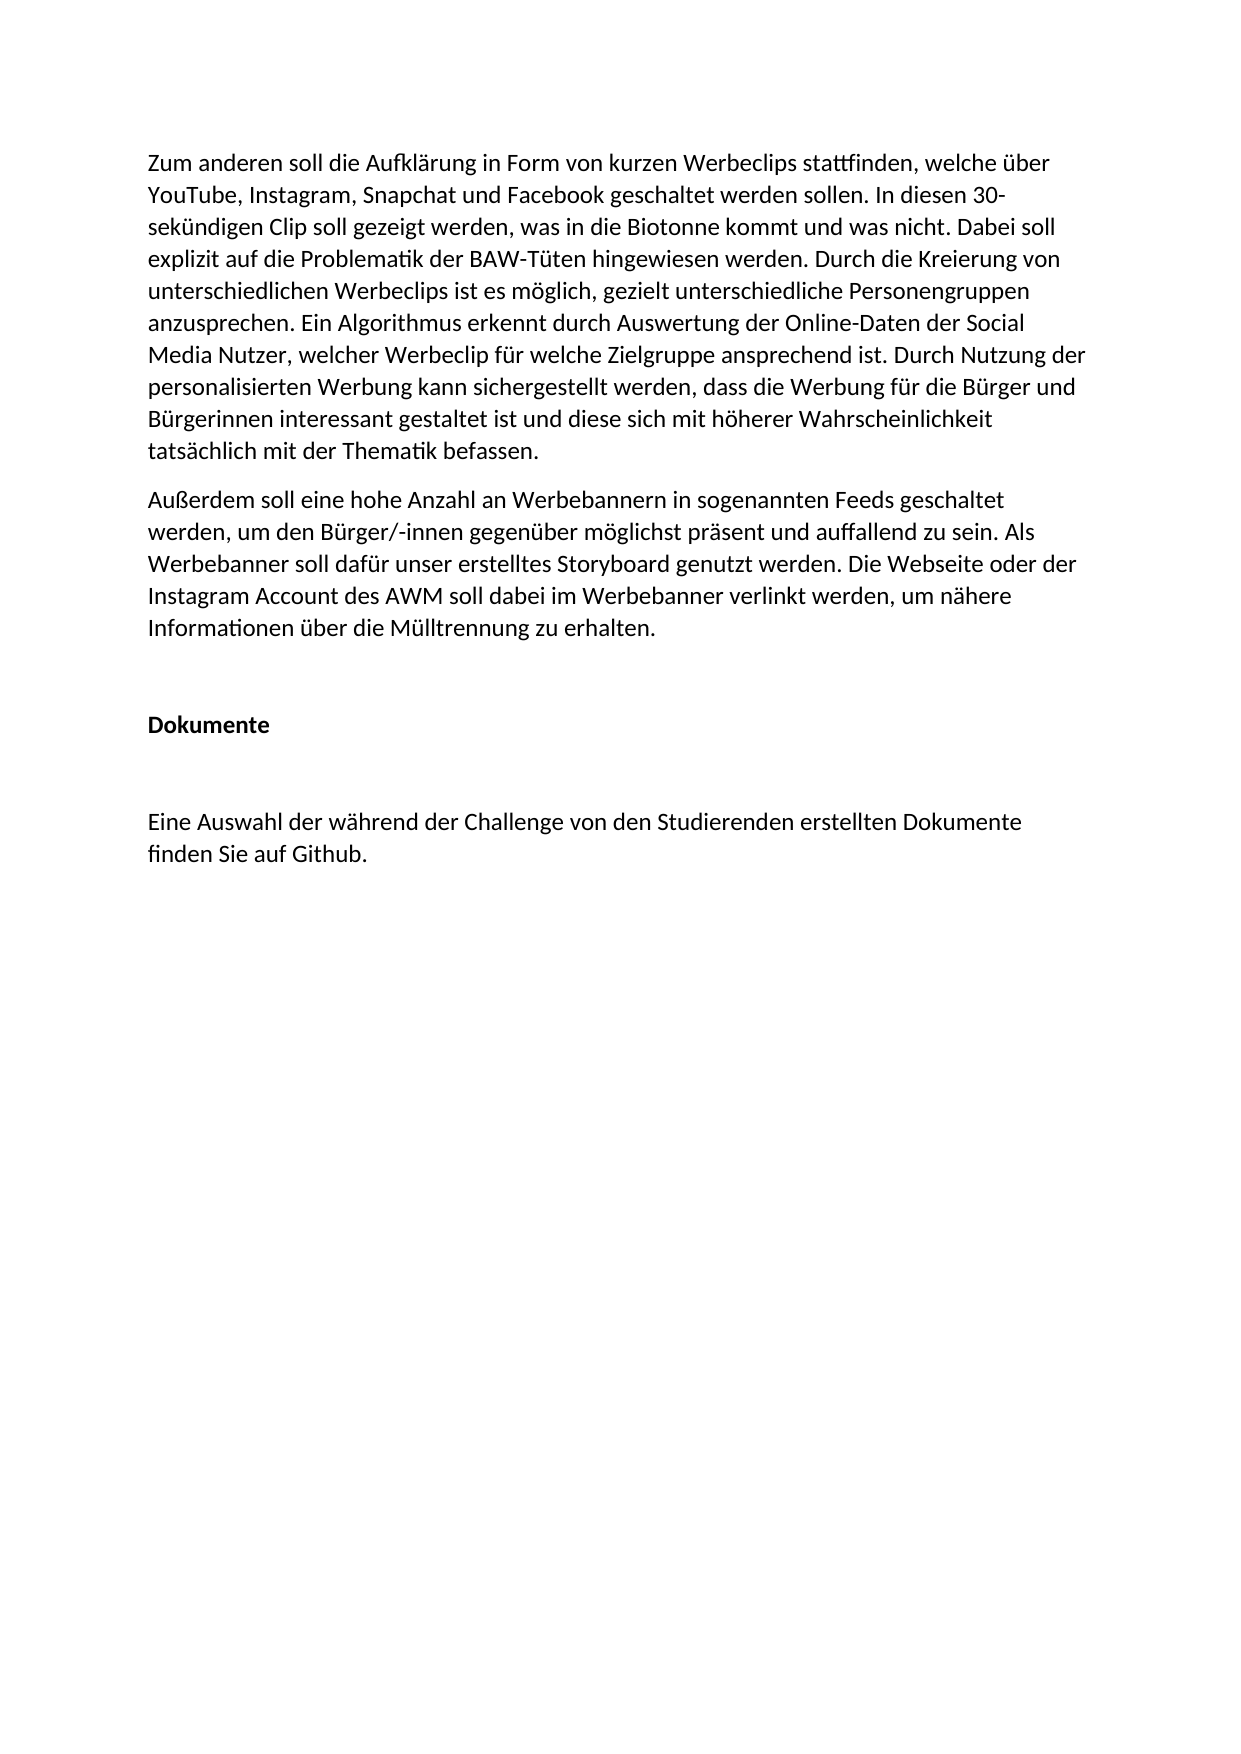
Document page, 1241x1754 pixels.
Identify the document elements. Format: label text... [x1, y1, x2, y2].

text Zum anderen soll die Aufklärung in Form von kurzen Werbeclips stattfinden, welche über YouTube, Instagram, Snapchat und Facebook geschaltet werden sollen. In diesen 30-sekündigen Clip soll gezeigt werden, was in die Biotonne kommt und was nicht. Dabei soll explizit auf die Problematik der BAW-Tüten hingewiesen werden. Durch die Kreierung von unterschiedlichen Werbeclips ist es möglich, gezielt unterschiedliche Personengruppen anzusprechen. Ein Algorithmus erkennt durch Auswertung der Online-Daten der Social Media Nutzer, welcher Werbeclip für welche Zielgruppe ansprechend ist. Durch Nutzung der personalisierten Werbung kann sichergestellt werden, dass die Werbung für die Bürger und Bürgerinnen interessant gestaltet ist und diese sich mit höherer Wahrscheinlichkeit tatsächlich mit der Thematik befassen. [148, 148, 1093, 466]
text Eine Auswahl der während der Challenge von den Studierenden erstellten Dokumente finden Sie auf Github. [148, 807, 1093, 869]
text Dokumente [148, 709, 1093, 740]
text Außerdem soll eine hohe Anzahl an Werbebannern in sogenannten Feeds geschaltet werden, um den Bürger/-innen gegenüber möglichst präsent und auffallend zu sein. Als Werbebanner soll dafür unser erstelltes Storyboard genutzt werden. Die Webseite oder der Instagram Account des AWM soll dabei im Werbebanner verlinkt werden, um nähere Informationen über die Mülltrennung zu erhalten. [148, 484, 1093, 642]
